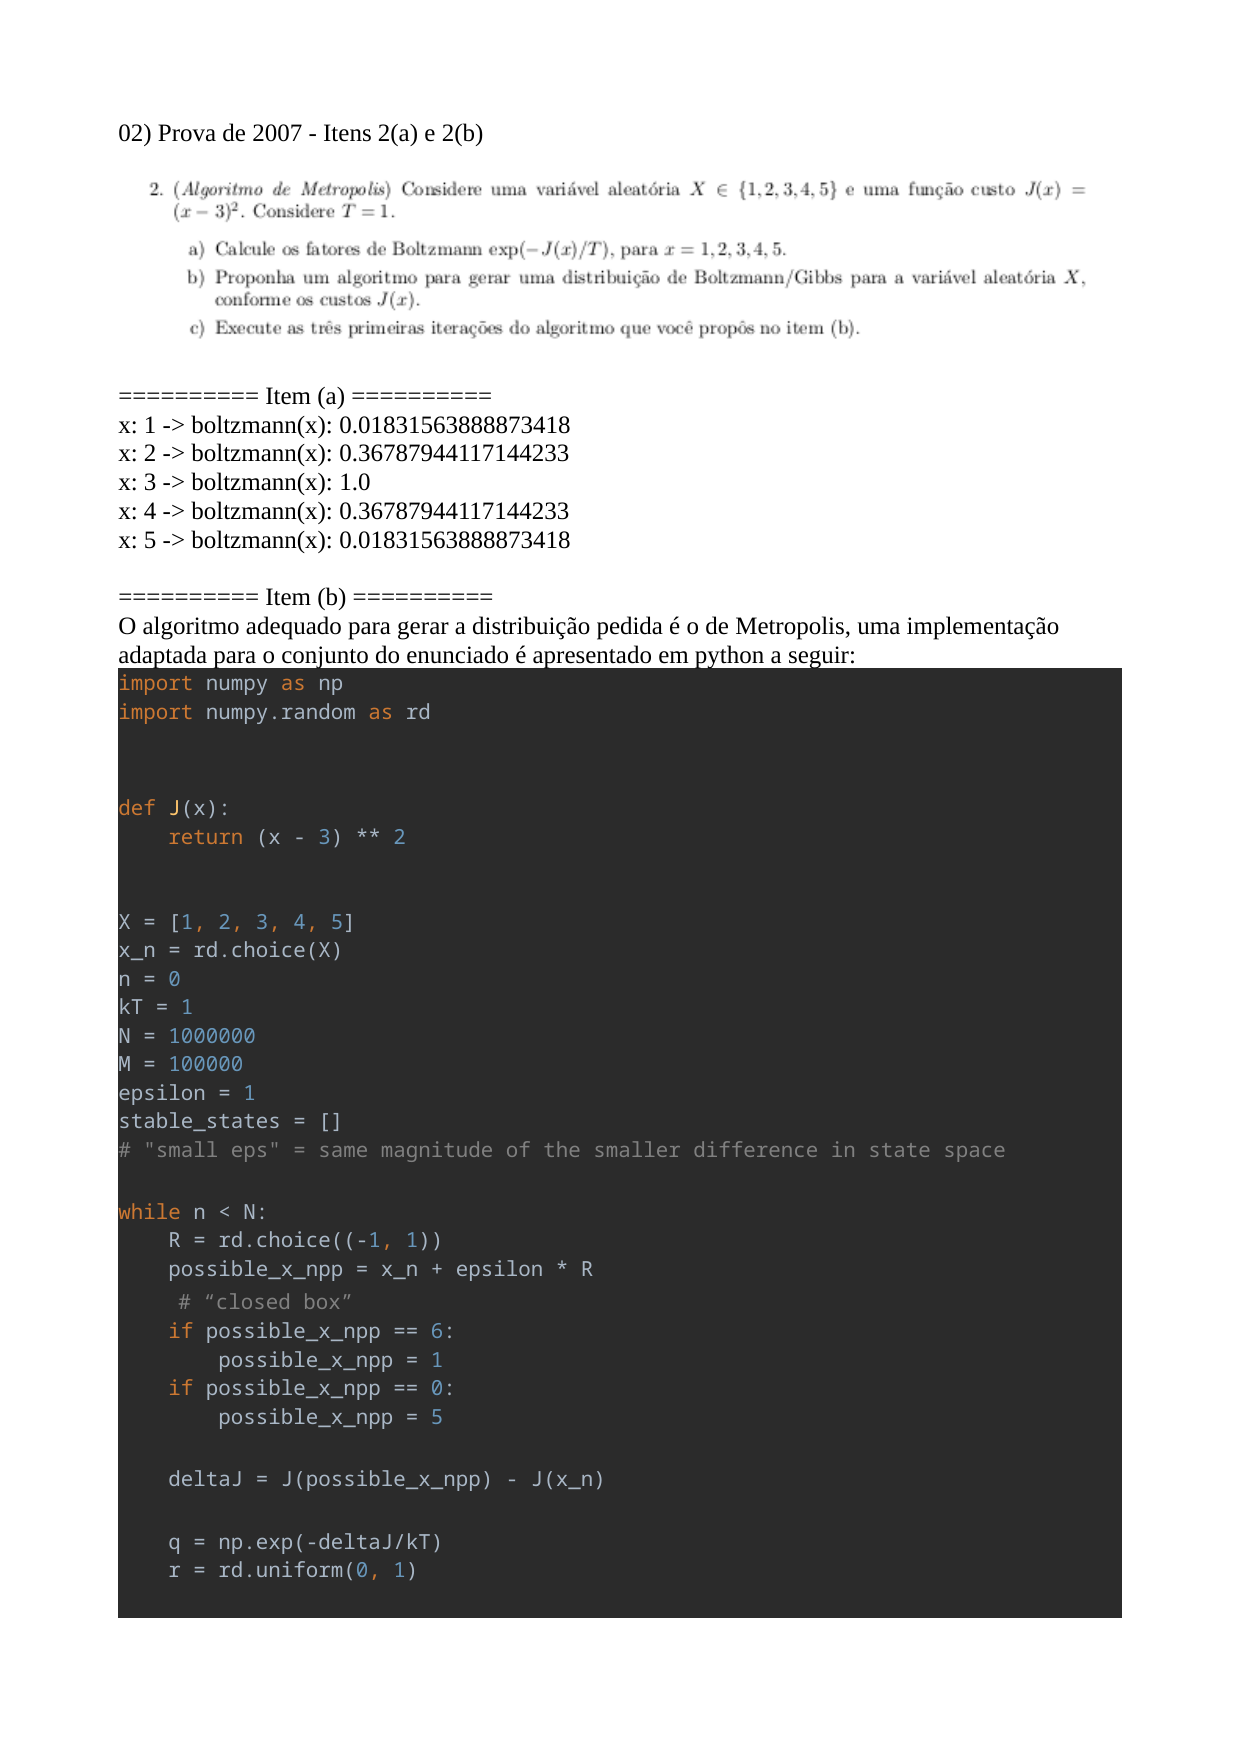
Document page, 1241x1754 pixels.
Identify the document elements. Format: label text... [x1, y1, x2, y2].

text x: 2 -> boltzmann(x): 0.36787944117144233 [118, 438, 1122, 467]
text x: 3 -> boltzmann(x): 1.0 [118, 467, 1122, 496]
text x: 5 -> boltzmann(x): 0.01831563888873418 [118, 525, 1122, 553]
text 02) Prova de 2007 - Itens 2(a) e 2(b) [118, 118, 1122, 147]
text O algoritmo adequado para gerar a distribuição pedida é o de Metropolis, uma implementação adaptada para o conjunto do enunciado é apresentado em python a seguir: [118, 611, 1122, 668]
text x: 1 -> boltzmann(x): 0.01831563888873418 [118, 410, 1122, 438]
text def J(x): return (x - 3) ** 2 [118, 793, 1122, 850]
picture [146, 175, 1095, 353]
text x: 4 -> boltzmann(x): 0.36787944117144233 [118, 496, 1122, 525]
text import numpy as np import numpy.random as rd [118, 668, 1122, 759]
text ========== Item (b) ========== [118, 582, 1122, 611]
text X = [1, 2, 3, 4, 5] [118, 907, 1122, 936]
text ========== Item (a) ========== [118, 381, 1122, 410]
text x_n = rd.choice(X) n = 0 kT = 1 N = 1000000 M = 100000 epsilon = 1 stable_states = [] # "small eps" = same magnitude of the smaller difference in state space while n < N: R = rd.choice((-1, 1)) possible_x_npp = x_n + epsilon * R # “closed box” if possible_x_npp == 6: possible_x_npp = 1 if possible_x_npp == 0: possible_x_npp = 5 deltaJ = J(possible_x_npp) - J(x_n) q = np.exp(-deltaJ/kT) r = rd.uniform(0, 1) [118, 936, 1122, 1618]
